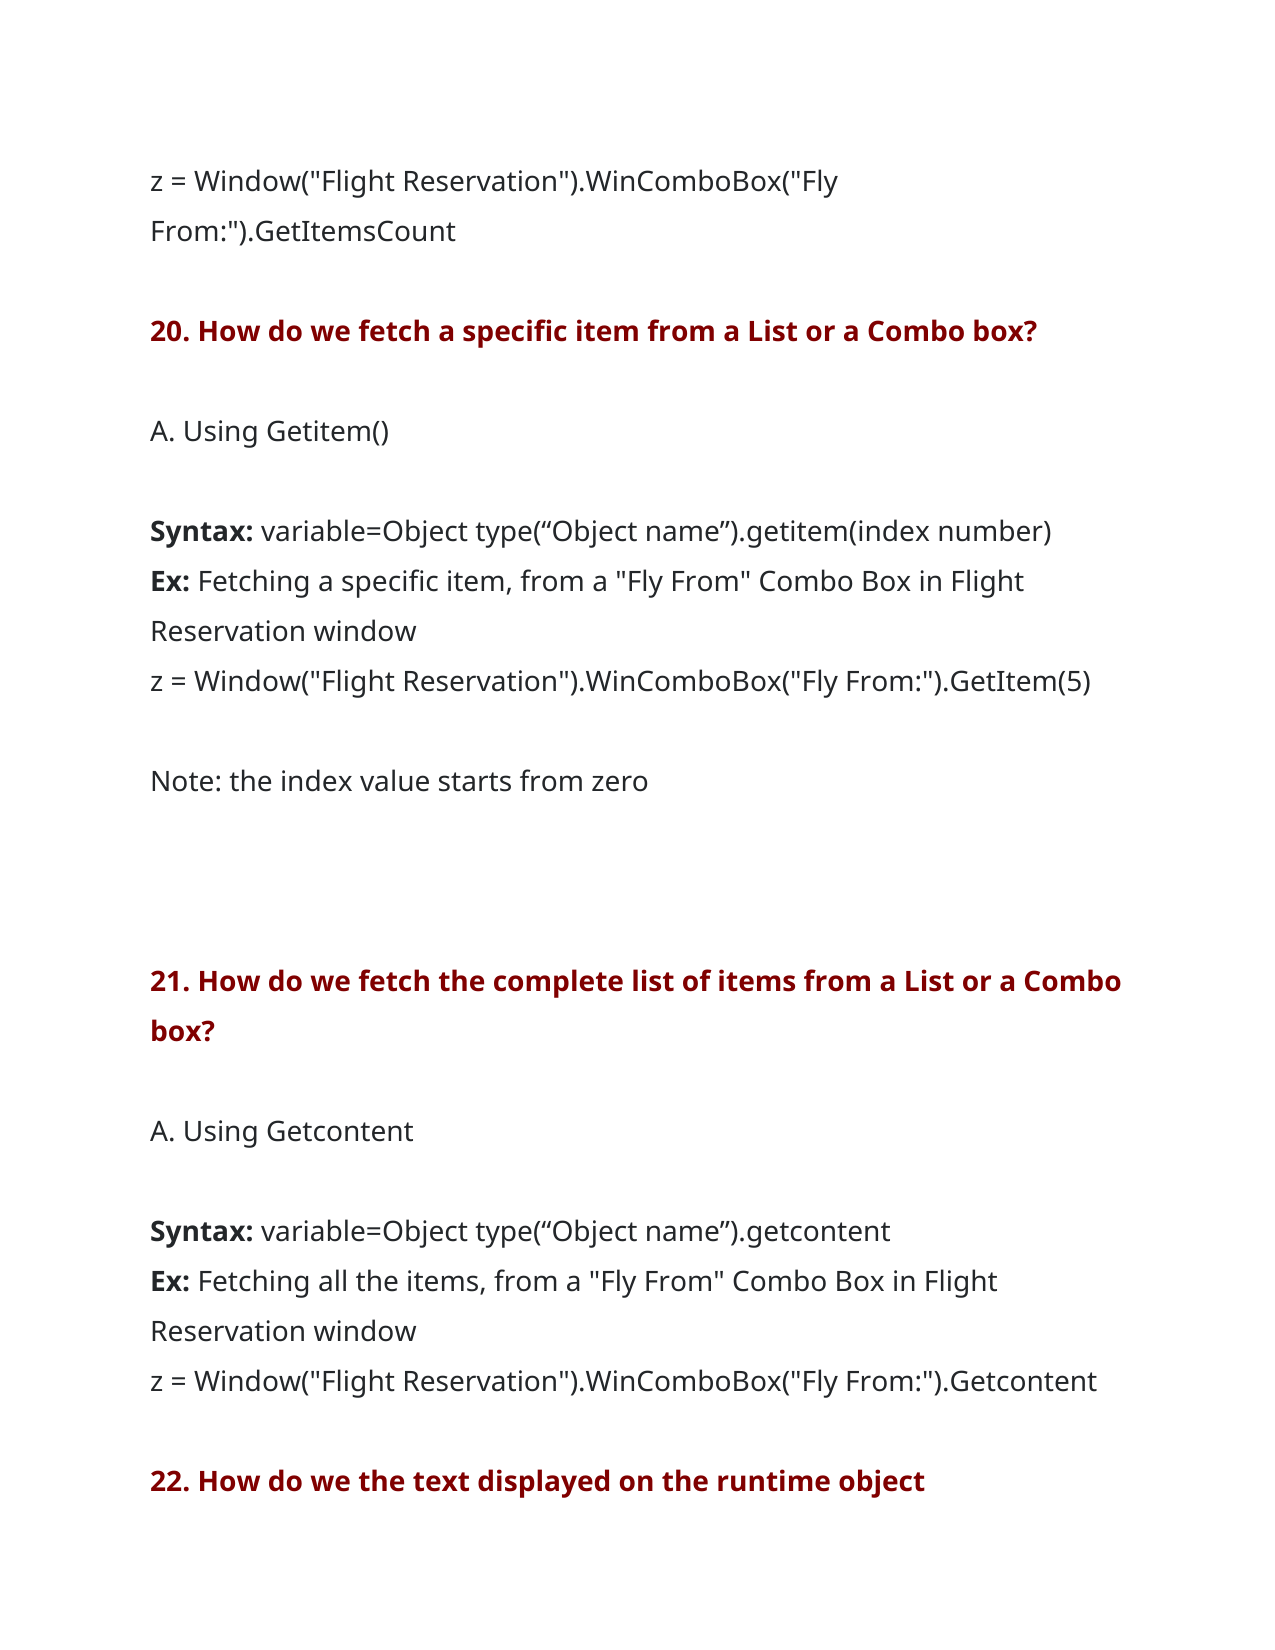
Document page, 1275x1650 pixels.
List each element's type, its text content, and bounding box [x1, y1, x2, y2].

text 22. How do we the text displayed on the runtime object [150, 1450, 1125, 1500]
text 21. How do we fetch the complete list of items from a List or a Combo box? [150, 950, 1125, 1050]
text Syntax: variable=Object type(“Object name”).getitem(index number) [150, 500, 1125, 550]
text z = Window("Flight Reservation").WinComboBox("Fly From:").GetItem(5) [150, 650, 1125, 700]
text Note: the index value starts from zero [150, 750, 1125, 800]
text Ex: Fetching all the items, from a "Fly From" Combo Box in Flight Reservation window [150, 1250, 1125, 1350]
text z = Window("Flight Reservation").WinComboBox("Fly From:").Getcontent [150, 1350, 1125, 1400]
text z = Window("Flight Reservation").WinComboBox("Fly From:").GetItemsCount [150, 150, 1125, 250]
text A. Using Getcontent [150, 1100, 1125, 1150]
text Syntax: variable=Object type(“Object name”).getcontent [150, 1200, 1125, 1250]
text 20. How do we fetch a specific item from a List or a Combo box? [150, 300, 1125, 350]
text A. Using Getitem() [150, 400, 1125, 450]
text Ex: Fetching a specific item, from a "Fly From" Combo Box in Flight Reservation window [150, 550, 1125, 650]
